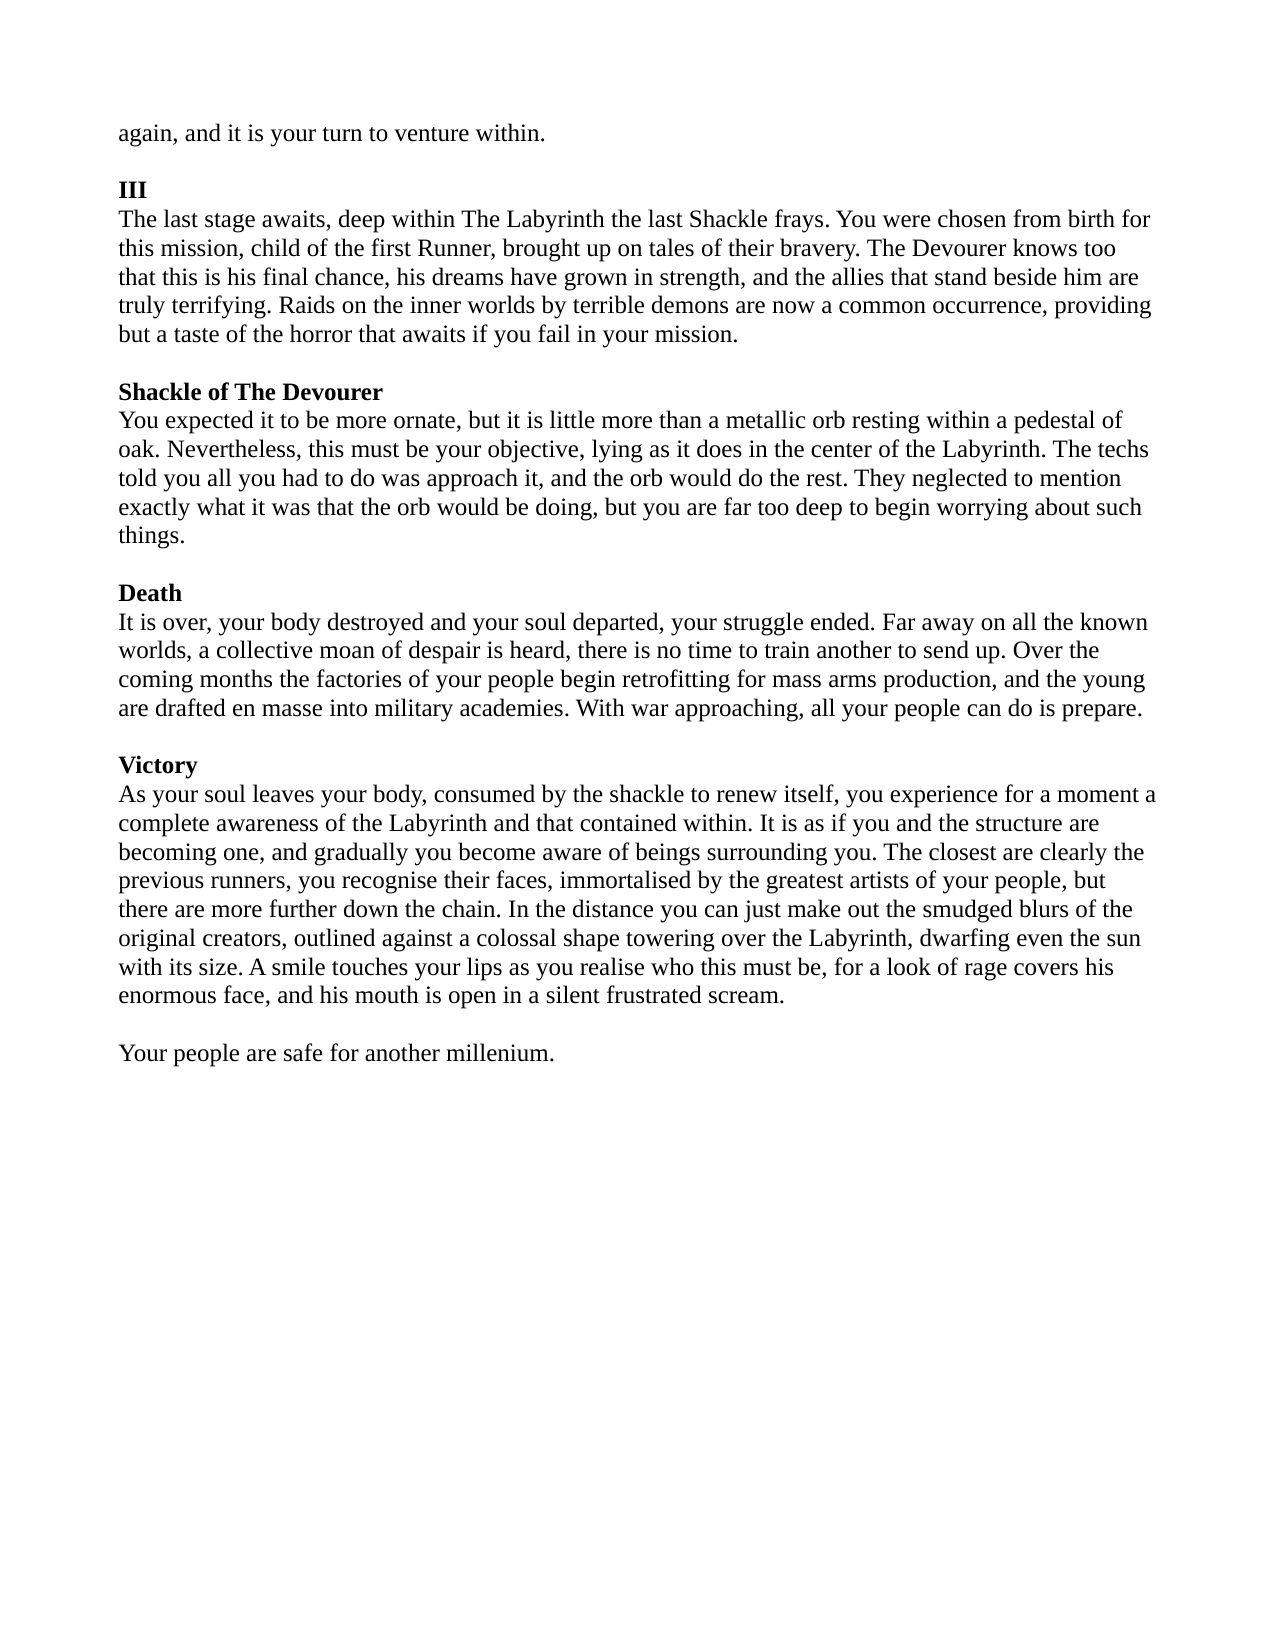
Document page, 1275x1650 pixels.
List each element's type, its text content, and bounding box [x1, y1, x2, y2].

text III [118, 176, 1157, 204]
text Your people are safe for another millenium. [118, 1038, 1157, 1067]
text Victory [118, 751, 1157, 779]
text again, and it is your turn to venture within. [118, 118, 1157, 147]
text Death [118, 578, 1157, 607]
text You expected it to be more ornate, but it is little more than a metallic orb resting within a pedestal of oak. Nevertheless, this must be your objective, lying as it does in the center of the Labyrinth. The techs told you all you had to do was approach it, and the orb would do the rest. They neglected to mention exactly what it was that the orb would be doing, but you are far too deep to begin worrying about such things. [118, 406, 1157, 549]
text It is over, your body destroyed and your soul departed, your struggle ended. Far away on all the known worlds, a collective moan of despair is heard, there is no time to train another to send up. Over the coming months the factories of your people begin retrofitting for mass arms production, and the young are drafted en masse into military academies. With war approaching, all your people can do is prepare. [118, 607, 1157, 722]
text Shackle of The Devourer [118, 377, 1157, 406]
text The last stage awaits, deep within The Labyrinth the last Shackle frays. You were chosen from birth for this mission, child of the first Runner, brought up on tales of their bravery. The Devourer knows too that this is his final chance, his dreams have grown in strength, and the allies that stand beside him are truly terrifying. Raids on the inner worlds by terrible demons are now a common occurrence, providing but a taste of the horror that awaits if you fail in your mission. [118, 204, 1157, 348]
text As your soul leaves your body, consumed by the shackle to renew itself, you experience for a moment a complete awareness of the Labyrinth and that contained within. It is as if you and the structure are becoming one, and gradually you become aware of beings surrounding you. The closest are clearly the previous runners, you recognise their faces, immortalised by the greatest artists of your people, but there are more further down the chain. In the distance you can just make out the smudged blurs of the original creators, outlined against a colossal shape towering over the Labyrinth, dwarfing even the sun with its size. A smile touches your lips as you realise who this must be, for a look of rage covers his enormous face, and his mouth is open in a silent frustrated scream. [118, 779, 1157, 1009]
